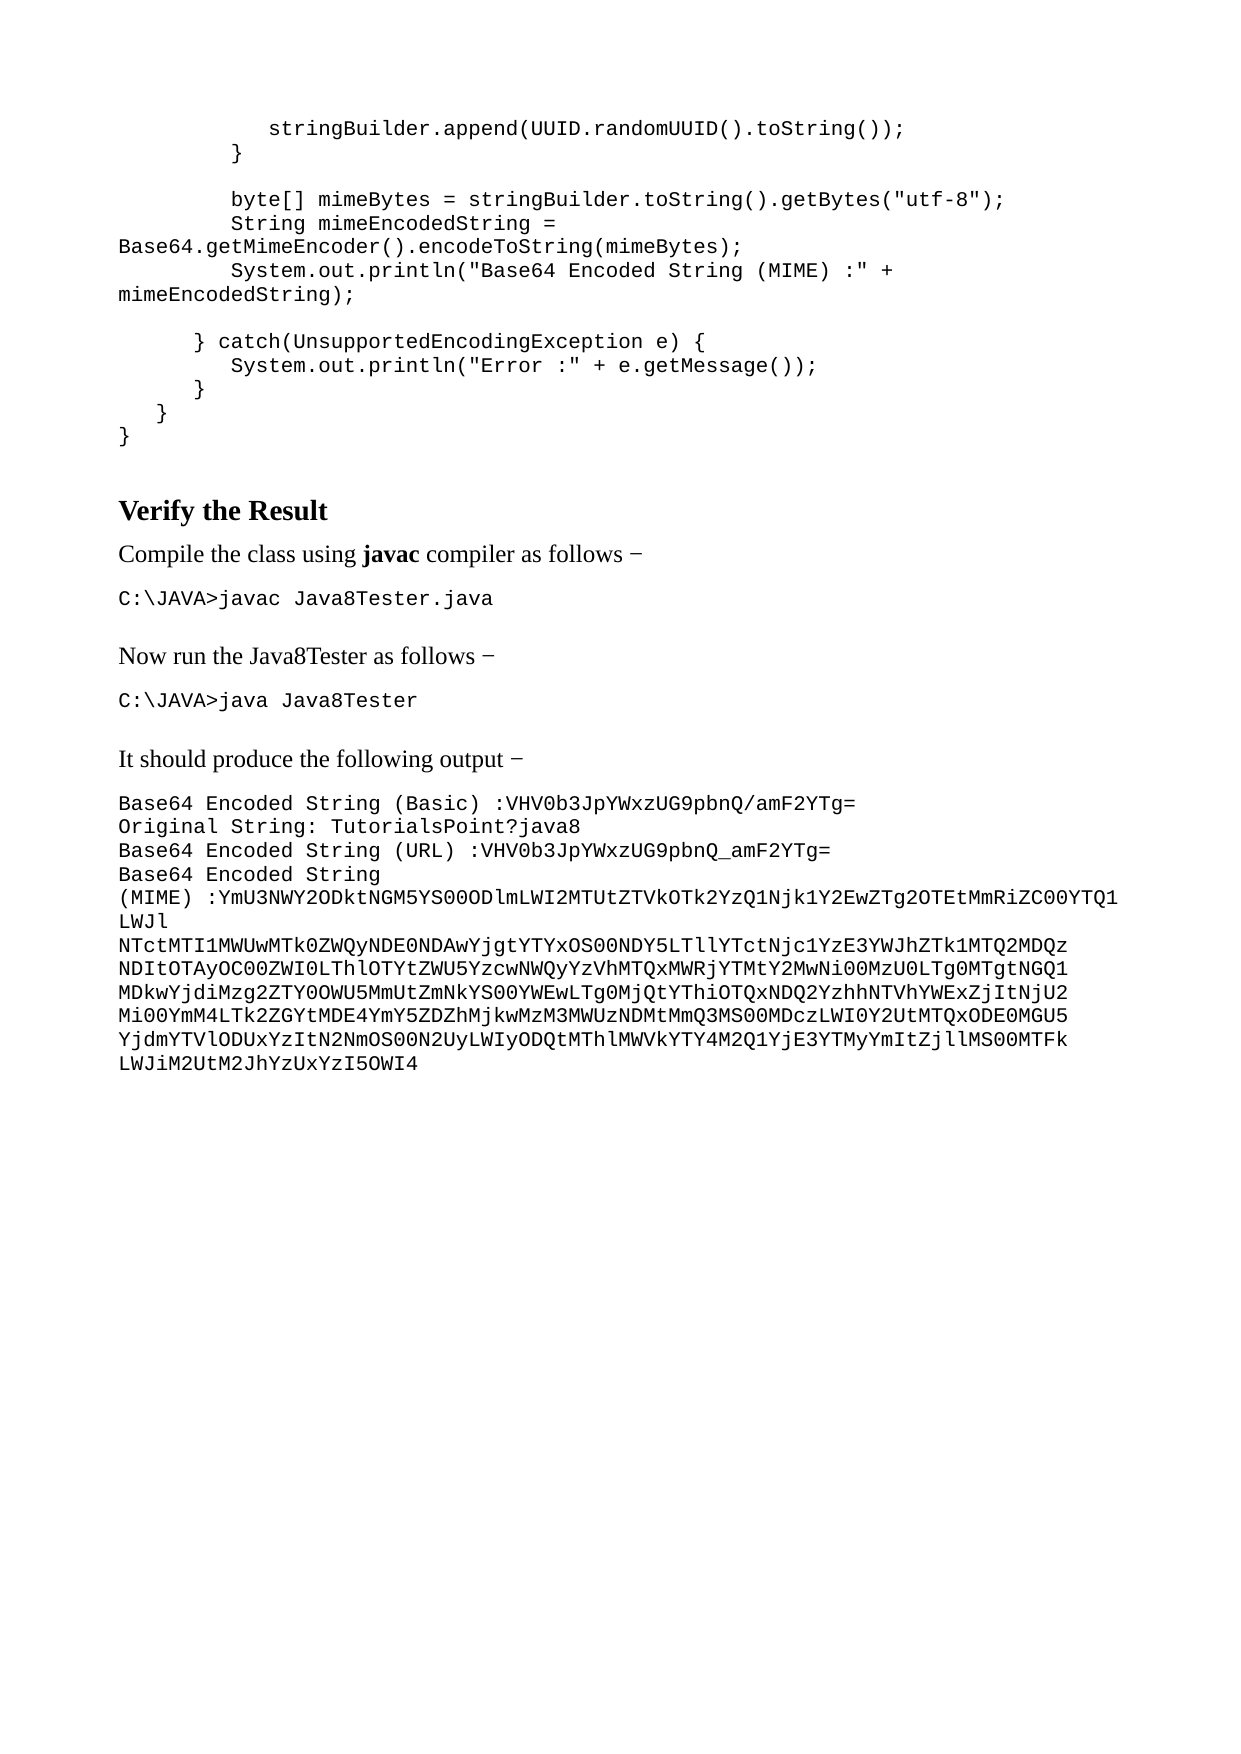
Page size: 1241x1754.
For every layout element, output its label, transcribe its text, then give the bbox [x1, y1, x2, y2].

text System.out.println("Base64 Encoded String (MIME) :" + mimeEncodedString); [118, 260, 1122, 307]
text It should produce the following output − [118, 744, 1122, 772]
text } [118, 402, 1122, 426]
subtitle Verify the Result [118, 493, 1122, 527]
text } [118, 378, 1122, 402]
text Mi00YmM4LTk2ZGYtMDE4YmY5ZDZhMjkwMzM3MWUzNDMtMmQ3MS00MDczLWI0Y2UtMTQxODE0MGU5 [118, 1006, 1122, 1029]
text } [118, 142, 1122, 165]
text stringBuilder.append(UUID.randomUUID().toString()); [118, 118, 1122, 142]
text } catch(UnsupportedEncodingException e) { [118, 331, 1122, 354]
text Compile the class using javac compiler as follows − [118, 539, 1122, 568]
text C:\JAVA>java Java8Tester [118, 691, 1122, 714]
text NTctMTI1MWUwMTk0ZWQyNDE0NDAwYjgtYTYxOS00NDY5LTllYTctNjc1YzE3YWJhZTk1MTQ2MDQz [118, 934, 1122, 958]
text Base64 Encoded String (Basic) :VHV0b3JpYWxzUG9pbnQ/amF2YTg= [118, 793, 1122, 816]
text NDItOTAyOC00ZWI0LThlOTYtZWU5YzcwNWQyYzVhMTQxMWRjYTMtY2MwNi00MzU0LTg0MTgtNGQ1 [118, 958, 1122, 982]
text Now run the Java8Tester as follows − [118, 641, 1122, 670]
text Base64 Encoded String (URL) :VHV0b3JpYWxzUG9pbnQ_amF2YTg= [118, 840, 1122, 864]
text System.out.println("Error :" + e.getMessage()); [118, 354, 1122, 378]
text MDkwYjdiMzg2ZTY0OWU5MmUtZmNkYS00YWEwLTg0MjQtYThiOTQxNDQ2YzhhNTVhYWExZjItNjU2 [118, 982, 1122, 1006]
text byte[] mimeBytes = stringBuilder.toString().getBytes("utf-8"); [118, 189, 1122, 213]
text String mimeEncodedString = Base64.getMimeEncoder().encodeToString(mimeBytes); [118, 213, 1122, 260]
text C:\JAVA>javac Java8Tester.java [118, 588, 1122, 612]
text Original String: TutorialsPoint?java8 [118, 816, 1122, 840]
text YjdmYTVlODUxYzItN2NmOS00N2UyLWIyODQtMThlMWVkYTY4M2Q1YjE3YTMyYmItZjllMS00MTFk [118, 1029, 1122, 1053]
text Base64 Encoded String (MIME) :YmU3NWY2ODktNGM5YS00ODlmLWI2MTUtZTVkOTk2YzQ1Njk1Y2EwZTg2OTEtMmRiZC00YTQ1LWJl [118, 864, 1122, 934]
text LWJiM2UtM2JhYzUxYzI5OWI4 [118, 1053, 1122, 1076]
text } [118, 426, 1122, 449]
